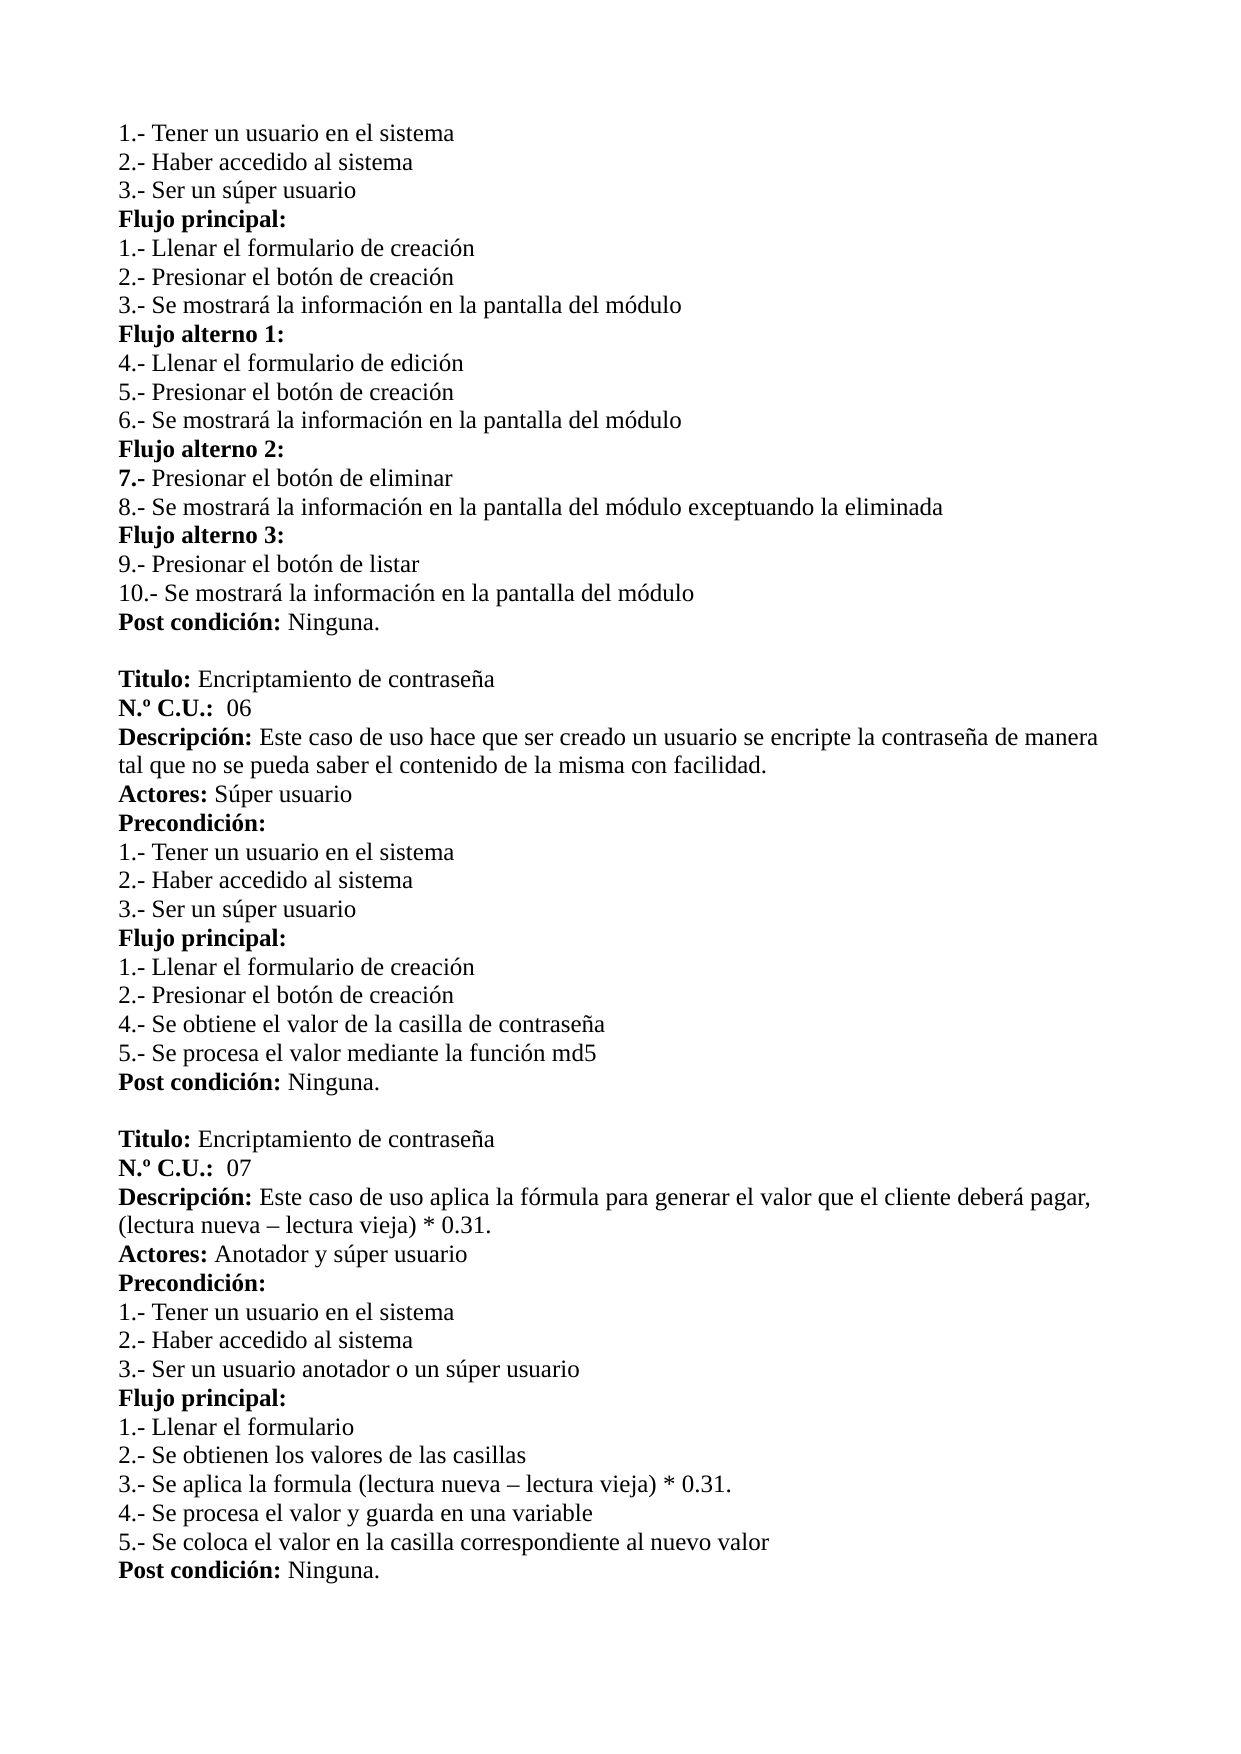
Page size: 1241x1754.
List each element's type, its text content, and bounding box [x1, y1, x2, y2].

text 5.- Presionar el botón de creación [118, 377, 1122, 406]
text 6.- Se mostrará la información en la pantalla del módulo [118, 406, 1122, 434]
text Post condición: Ninguna. [118, 1556, 1122, 1584]
text 2.- Presionar el botón de creación [118, 981, 1122, 1009]
text 1.- Tener un usuario en el sistema [118, 118, 1122, 147]
text 3.- Ser un súper usuario [118, 894, 1122, 923]
text 10.- Se mostrará la información en la pantalla del módulo [118, 578, 1122, 607]
text N.º C.U.: 06 [118, 693, 1122, 722]
text 1.- Llenar el formulario de creación [118, 233, 1122, 262]
text Descripción: Este caso de uso aplica la fórmula para generar el valor que el cliente deberá pagar, (lectura nueva – lectura vieja) * 0.31. [118, 1182, 1122, 1239]
text 3.- Se aplica la formula (lectura nueva – lectura vieja) * 0.31. [118, 1469, 1122, 1498]
text 9.- Presionar el botón de listar [118, 549, 1122, 578]
text 1.- Llenar el formulario de creación [118, 952, 1122, 981]
text 2.- Haber accedido al sistema [118, 866, 1122, 894]
text N.º C.U.: 07 [118, 1153, 1122, 1182]
text 3.- Ser un usuario anotador o un súper usuario [118, 1354, 1122, 1383]
text Flujo alterno 1: [118, 319, 1122, 348]
text Actores: Anotador y súper usuario [118, 1239, 1122, 1268]
text 2.- Presionar el botón de creación [118, 262, 1122, 291]
text Descripción: Este caso de uso hace que ser creado un usuario se encripte la contraseña de manera tal que no se pueda saber el contenido de la misma con facilidad. [118, 722, 1122, 779]
text 8.- Se mostrará la información en la pantalla del módulo exceptuando la eliminada [118, 492, 1122, 521]
text Flujo principal: [118, 923, 1122, 952]
text 4.- Se obtiene el valor de la casilla de contraseña [118, 1009, 1122, 1038]
text 1.- Tener un usuario en el sistema [118, 837, 1122, 866]
text Titulo: Encriptamiento de contraseña [118, 1124, 1122, 1153]
text 5.- Se procesa el valor mediante la función md5 [118, 1038, 1122, 1067]
text Post condición: Ninguna. [118, 1067, 1122, 1096]
text 2.- Haber accedido al sistema [118, 1326, 1122, 1354]
text 2.- Se obtienen los valores de las casillas [118, 1441, 1122, 1469]
text Precondición: [118, 1268, 1122, 1297]
text 3.- Ser un súper usuario [118, 176, 1122, 204]
text 2.- Haber accedido al sistema [118, 147, 1122, 176]
text 5.- Se coloca el valor en la casilla correspondiente al nuevo valor [118, 1527, 1122, 1556]
text Actores: Súper usuario [118, 779, 1122, 808]
text 1.- Tener un usuario en el sistema [118, 1297, 1122, 1326]
text 4.- Se procesa el valor y guarda en una variable [118, 1498, 1122, 1527]
text 7.- Presionar el botón de eliminar [118, 463, 1122, 492]
text Post condición: Ninguna. [118, 607, 1122, 636]
text 4.- Llenar el formulario de edición [118, 348, 1122, 377]
text 3.- Se mostrará la información en la pantalla del módulo [118, 291, 1122, 319]
text 1.- Llenar el formulario [118, 1412, 1122, 1441]
text Flujo principal: [118, 1383, 1122, 1412]
text Flujo principal: [118, 204, 1122, 233]
text Flujo alterno 2: [118, 434, 1122, 463]
text Flujo alterno 3: [118, 521, 1122, 549]
text Precondición: [118, 808, 1122, 837]
text Titulo: Encriptamiento de contraseña [118, 664, 1122, 693]
